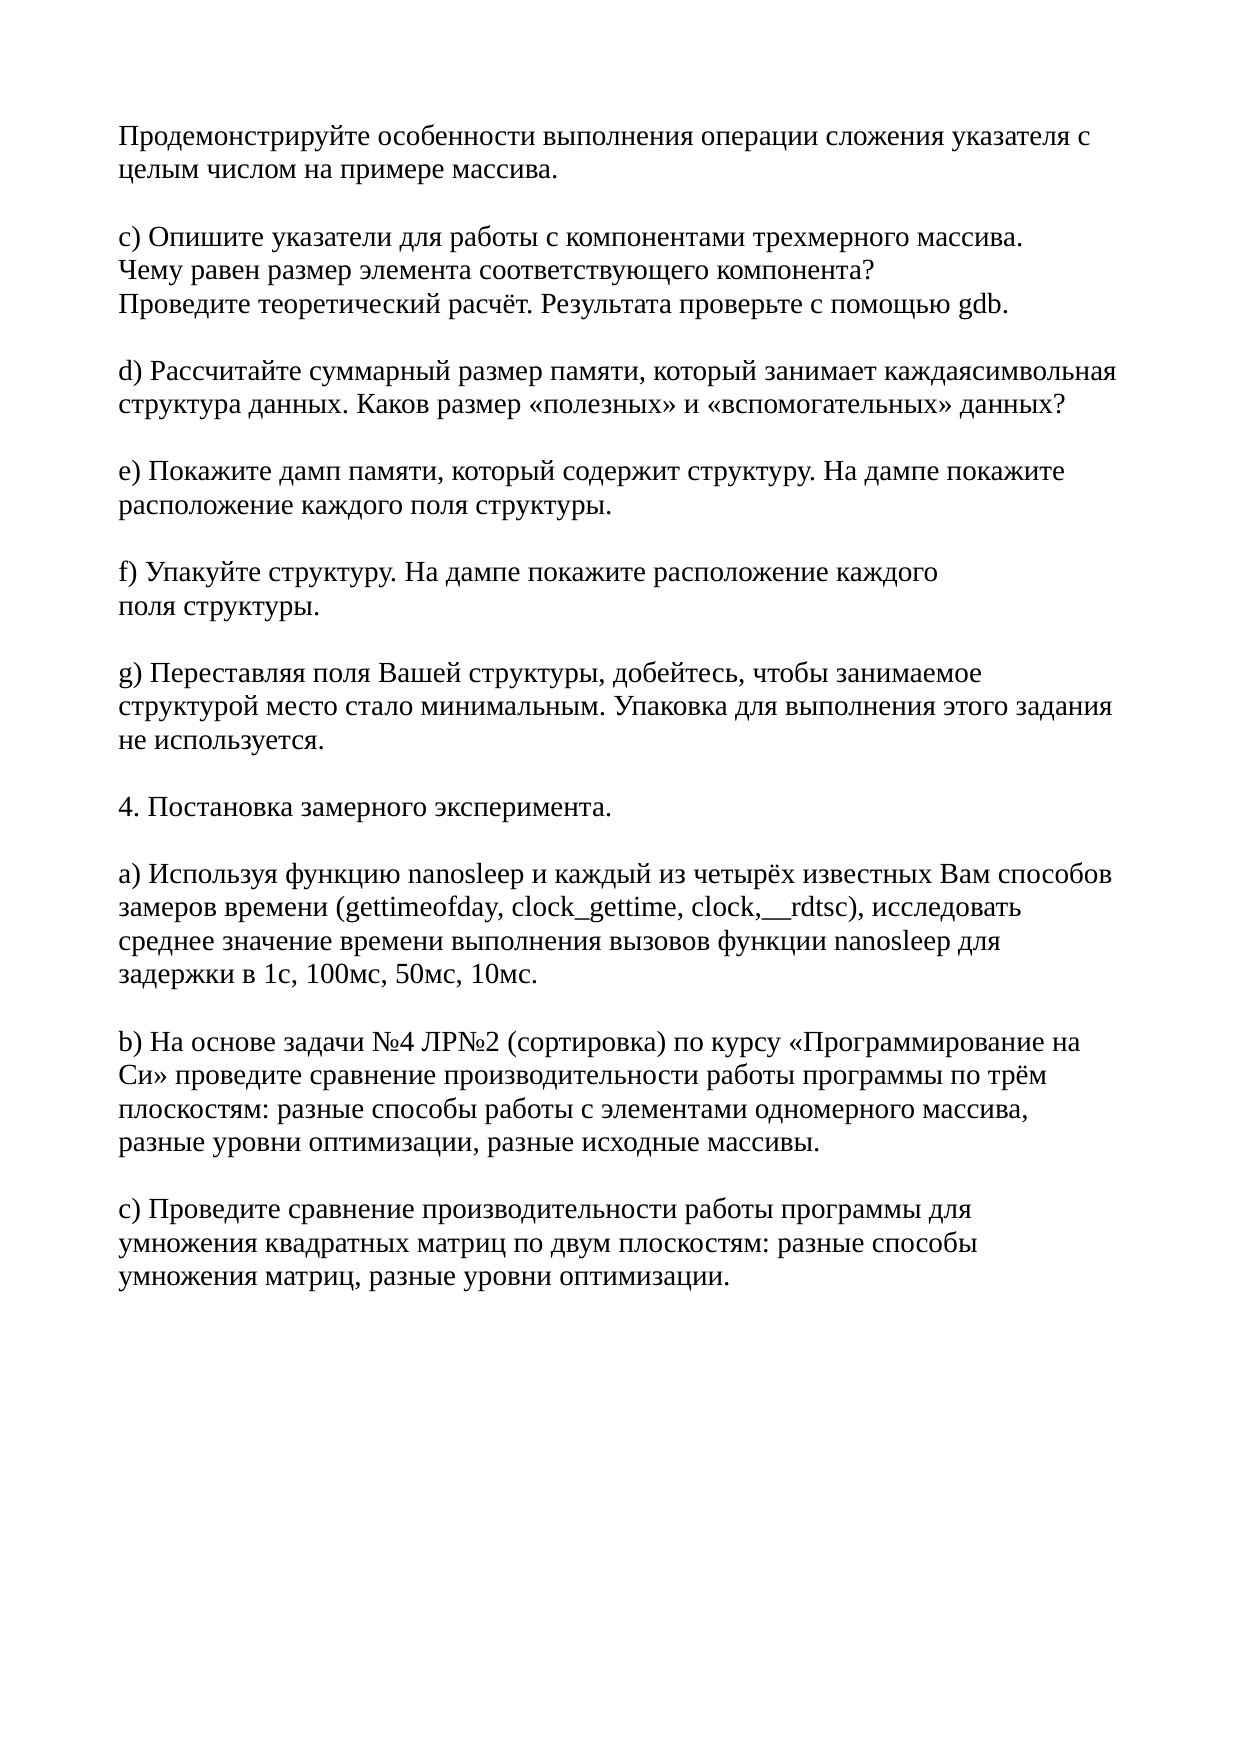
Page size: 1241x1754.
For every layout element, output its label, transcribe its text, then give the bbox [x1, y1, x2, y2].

text Проведите теоретический расчёт. Результата проверьте с помощью gdb. [118, 286, 1122, 319]
text умножения квадратных матриц по двум плоскостям: разные способы умножения матриц, разные уровни оптимизации. [118, 1225, 1122, 1292]
text g) Переставляя поля Вашей структуры, добейтесь, чтобы занимаемое структурой место стало минимальным. Упаковка для выполнения этого задания не используется. [118, 655, 1122, 755]
text f) Упакуйте структуру. На дампе покажите расположение каждого [118, 554, 1122, 588]
text b) На основе задачи №4 ЛР№2 (сортировка) по курсу «Программирование на Си» проведите сравнение производительности работы программы по трём плоскостям: разные способы работы с элементами одномерного массива, разные уровни оптимизации, разные исходные массивы. [118, 1024, 1122, 1158]
text a) Используя функцию nanosleep и каждый из четырёх известных Вам способов замеров времени (gettimeofday, clock_gettime, clock,__rdtsc), исследовать среднее значение времени выполнения вызовов функции nanosleep для задержки в 1с, 100мс, 50мс, 10мс. [118, 856, 1122, 990]
text Продемонстрируйте особенности выполнения операции сложения указателя с целым числом на примере массива. [118, 118, 1122, 185]
text c) Опишите указатели для работы с компонентами трехмерного массива. [118, 219, 1122, 252]
text d) Рассчитайте суммарный размер памяти, который занимает каждаясимвольная структура данных. Каков размер «полезных» и «вспомогательных» данных? [118, 353, 1122, 420]
text c) Проведите сравнение производительности работы программы для [118, 1191, 1122, 1225]
text Чему равен размер элемента соответствующего компонента? [118, 252, 1122, 286]
text e) Покажите дамп памяти, который содержит структуру. На дампе покажите расположение каждого поля структуры. [118, 453, 1122, 521]
text 4. Постановка замерного эксперимента. [118, 789, 1122, 822]
text поля структуры. [118, 588, 1122, 621]
